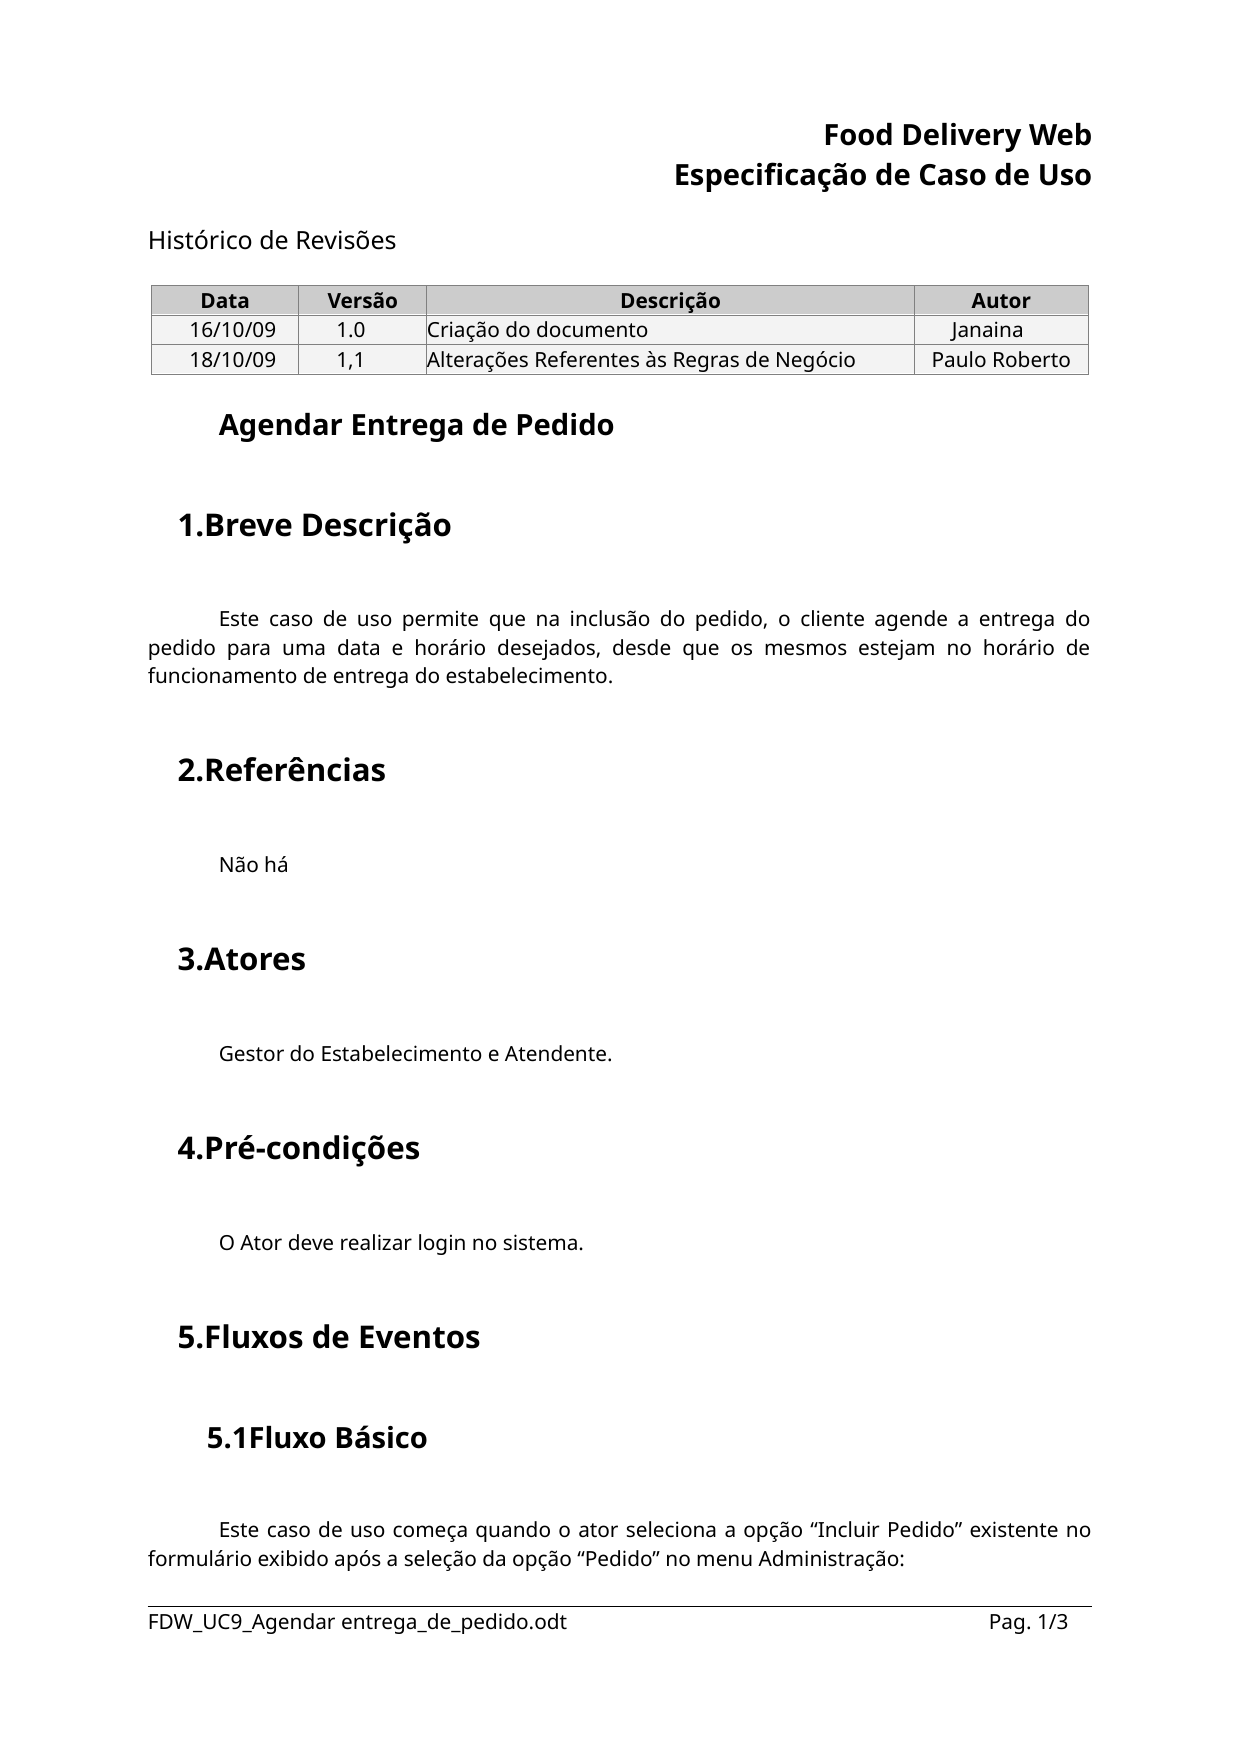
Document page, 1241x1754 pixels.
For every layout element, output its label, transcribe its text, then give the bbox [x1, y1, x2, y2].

subtitle Fluxo Básico [177, 1417, 1092, 1457]
subtitle Atores [148, 937, 1092, 980]
table_cell 1,1 [299, 345, 426, 373]
text Este caso de uso permite que na inclusão do pedido, o cliente agende a entrega do pedido para uma data e horário desejados, desde que os mesmos estejam no horário de funcionamento de entrega do estabelecimento. [148, 604, 1092, 689]
text O Ator deve realizar login no sistema. [218, 1228, 1092, 1256]
table_cell Criação do documento [427, 316, 914, 344]
text Este caso de uso começa quando o ator seleciona a opção “Incluir Pedido” existente no formulário exibido após a seleção da opção “Pedido” no menu Administração: [148, 1516, 1092, 1572]
table_cell 18/10/09 [152, 345, 298, 373]
text Agendar Entrega de Pedido [148, 404, 1092, 444]
text Gestor do Estabelecimento e Atendente. [148, 1039, 1092, 1067]
subtitle Fluxos de Eventos [148, 1315, 1092, 1358]
table_cell Alterações Referentes às Regras de Negócio [427, 345, 914, 373]
table_cell 16/10/09 [152, 316, 298, 344]
text Histórico de Revisões [148, 222, 1092, 257]
table_header Descrição [427, 286, 914, 314]
subtitle Referências [148, 748, 1092, 791]
table_cell Paulo Roberto [915, 345, 1088, 373]
table_cell 1.0 [299, 316, 426, 344]
table_header Autor [915, 286, 1088, 314]
subtitle Pré-condições [148, 1126, 1092, 1169]
text Food Delivery Web [148, 115, 1092, 154]
text Não há [148, 850, 1092, 878]
subtitle Breve Descrição [148, 503, 1092, 545]
text Especificação de Caso de Uso [185, 154, 1092, 194]
table_header Data [152, 286, 298, 314]
table_cell Janaina [915, 316, 1088, 344]
table_header Versão [299, 286, 426, 314]
